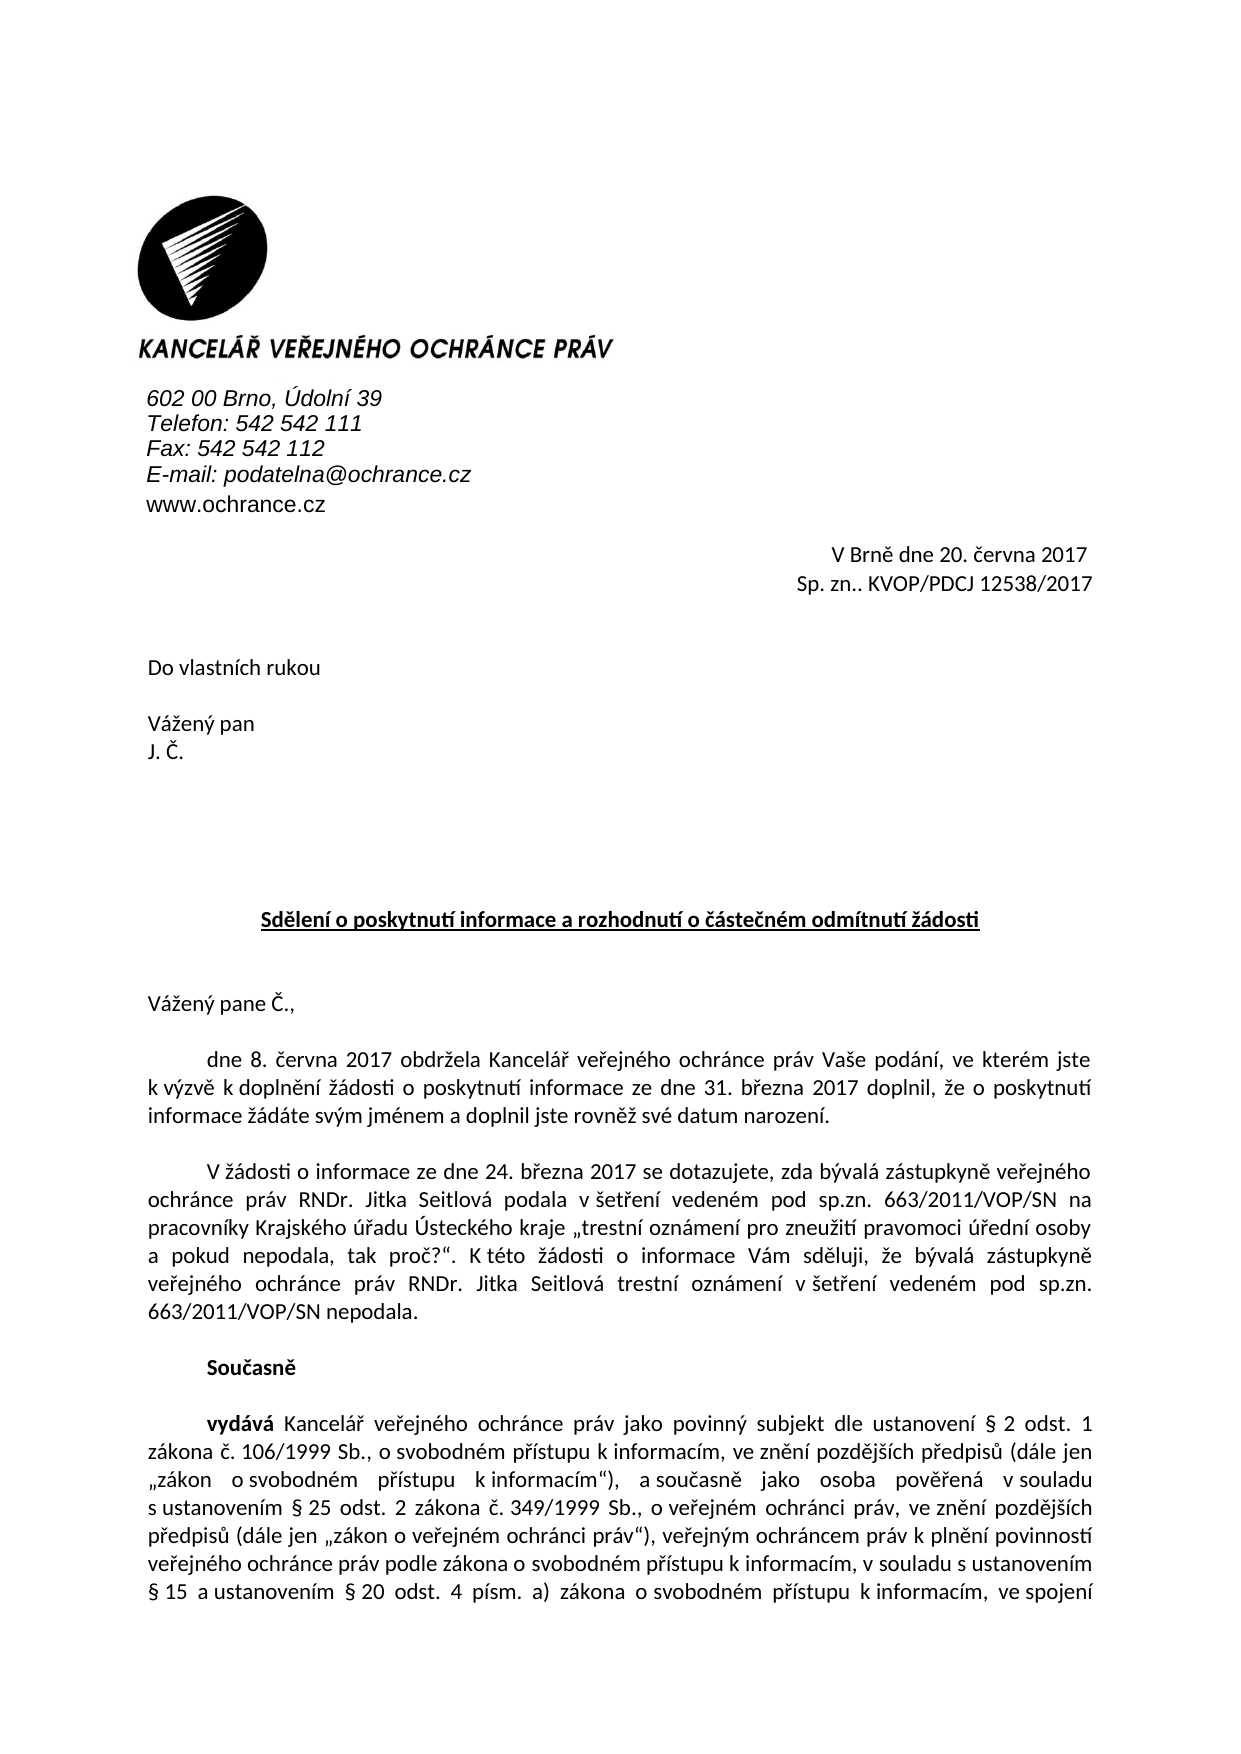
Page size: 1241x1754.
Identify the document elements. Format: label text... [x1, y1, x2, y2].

text Sp. zn.. KVOP/PDCJ 12538/2017 [146, 569, 1093, 597]
text V žádosti o informace ze dne 24. března 2017 se dotazujete, zda bývalá zástupkyně veřejného ochránce práv RNDr. Jitka Seitlová podala v šetření vedeném pod sp.zn. 663/2011/VOP/SN na pracovníky Krajského úřadu Ústeckého kraje „trestní oznámení pro zneužití pravomoci úřední osoby a pokud nepodala, tak proč?“. K této žádosti o informace Vám sděluji, že bývalá zástupkyně veřejného ochránce práv RNDr. Jitka Seitlová trestní oznámení v šetření vedeném pod sp.zn. 663/2011/VOP/SN nepodala. [148, 1157, 1093, 1325]
text Vážený pane Č., [148, 989, 1093, 1017]
text Sdělení o poskytnutí informace a rozhodnutí o částečném odmítnutí žádosti [148, 905, 1093, 933]
text Současně [148, 1353, 1093, 1381]
text vydává Kancelář veřejného ochránce práv jako povinný subjekt dle ustanovení § 2 odst. 1 zákona č. 106/1999 Sb., o svobodném přístupu k informacím, ve znění pozdějších předpisů (dále jen „zákon o svobodném přístupu k informacím“), a současně jako osoba pověřená v souladu s ustanovením § 25 odst. 2 zákona č. 349/1999 Sb., o veřejném ochránci práv, ve znění pozdějších předpisů (dále jen „zákon o veřejném ochránci práv“), veřejným ochráncem práv k plnění povinností veřejného ochránce práv podle zákona o svobodném přístupu k informacím, v souladu s ustanovením § 15 a ustanovením § 20 odst. 4 písm. a) zákona o svobodném přístupu k informacím, ve spojení [148, 1409, 1093, 1605]
text Vážený pan [148, 709, 1093, 737]
text J. Č. [148, 737, 1093, 765]
text V Brně dne 20. června 2017 [148, 541, 1093, 569]
text Do vlastních rukou [148, 653, 1093, 681]
text dne 8. června 2017 obdržela Kancelář veřejného ochránce práv Vaše podání, ve kterém jste k výzvě k doplnění žádosti o poskytnutí informace ze dne 31. března 2017 doplnil, že o poskytnutí informace žádáte svým jménem a doplnil jste rovněž své datum narození. [148, 1045, 1093, 1129]
